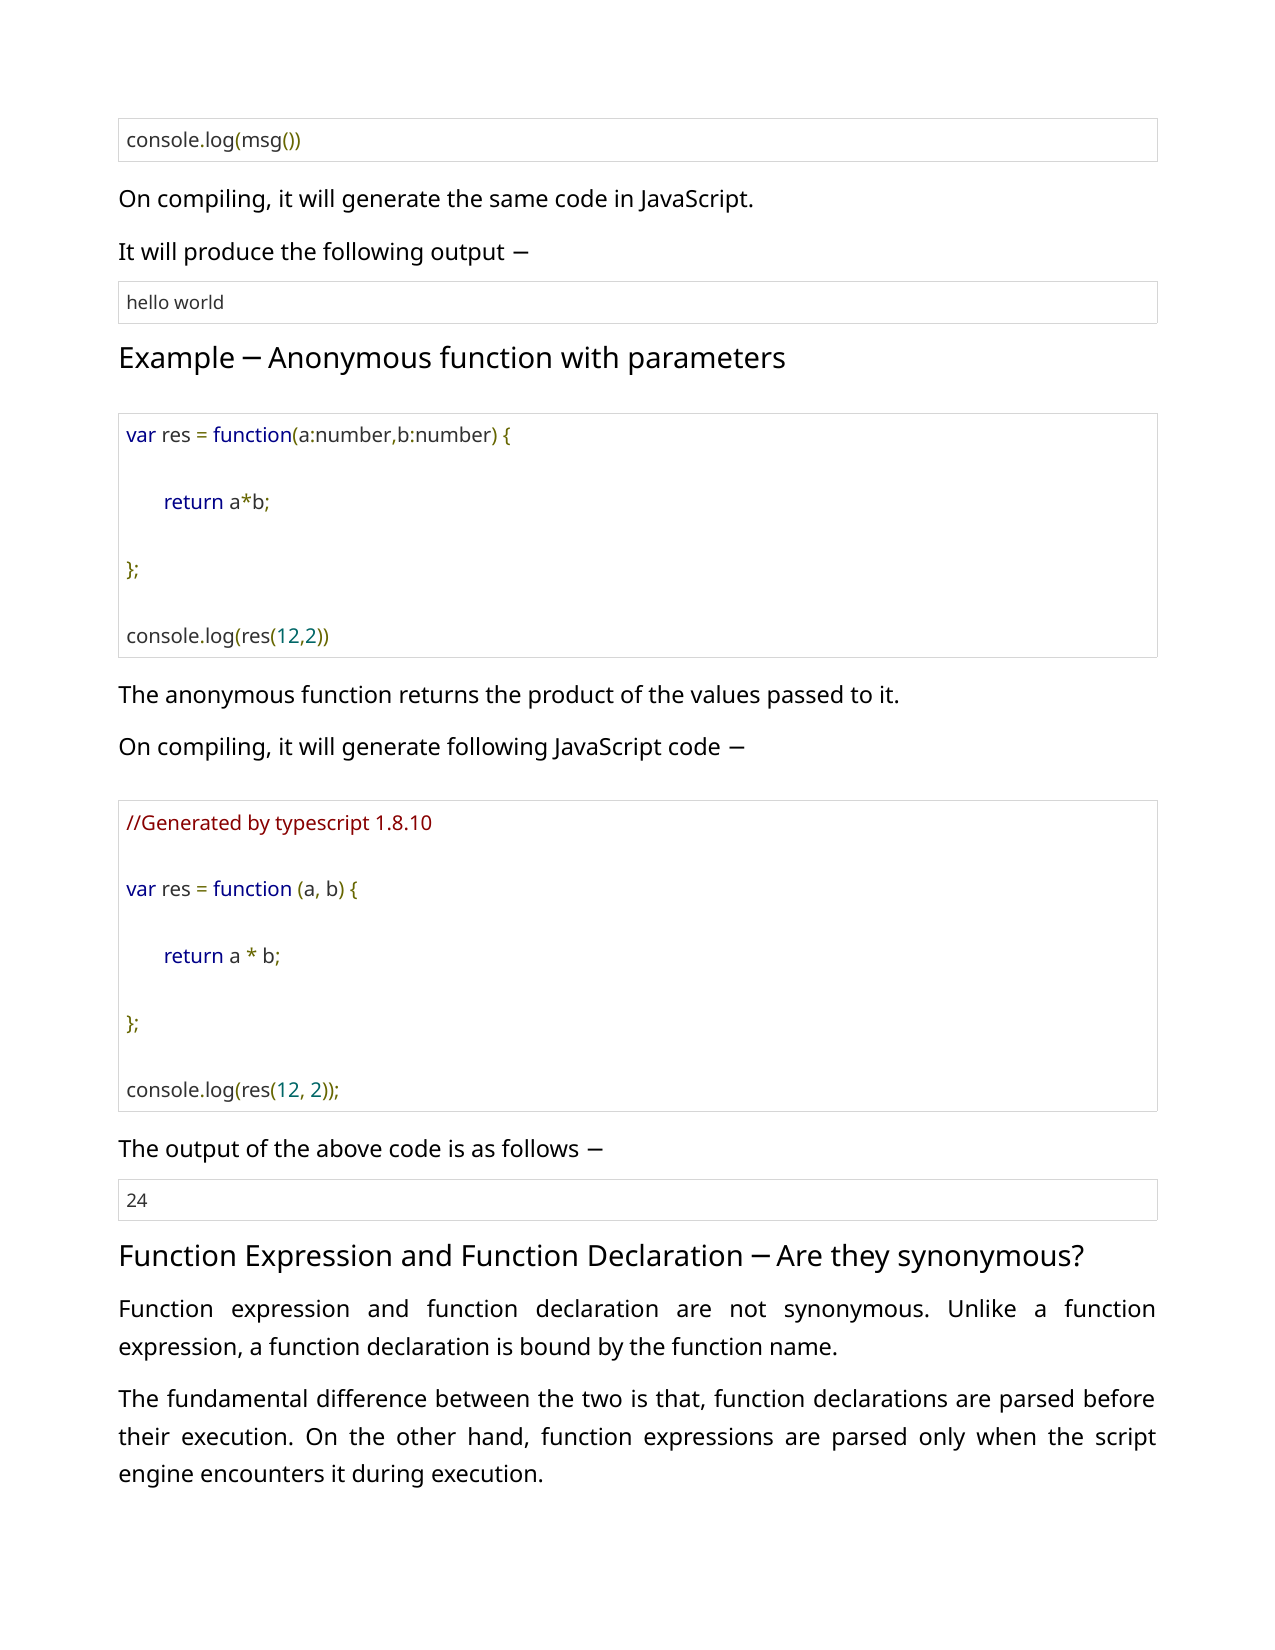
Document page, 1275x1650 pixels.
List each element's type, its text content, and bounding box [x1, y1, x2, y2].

text console.log(res(12, 2)); [119, 1068, 1157, 1111]
text var res = function(a:number,b:number) { [119, 414, 1157, 449]
text Function expression and function declaration are not synonymous. Unlike a function expression, a function declaration is bound by the function name. [118, 1287, 1157, 1362]
text }; [119, 547, 1157, 582]
subtitle Function Expression and Function Declaration ─ Are they synonymous? [118, 1235, 1157, 1275]
text return a*b; [119, 480, 1157, 516]
text }; [119, 1001, 1157, 1037]
text hello world [119, 282, 1157, 323]
text On compiling, it will generate following JavaScript code − [118, 725, 1157, 762]
text //Generated by typescript 1.8.10 [119, 801, 1157, 836]
text It will produce the following output − [118, 229, 1157, 267]
text console.log(msg()) [119, 119, 1157, 161]
text The anonymous function returns the product of the values passed to it. [118, 673, 1157, 710]
text 24 [119, 1180, 1157, 1220]
text return a * b; [119, 934, 1157, 970]
text The fundamental difference between the two is that, function declarations are parsed before their execution. On the other hand, function expressions are parsed only when the script engine encounters it during execution. [118, 1377, 1157, 1489]
text On compiling, it will generate the same code in JavaScript. [118, 177, 1157, 215]
text console.log(res(12,2)) [119, 614, 1157, 657]
subtitle Example ─ Anonymous function with parameters [118, 337, 1157, 377]
text The output of the above code is as follows − [118, 1127, 1157, 1164]
text var res = function (a, b) { [119, 867, 1157, 903]
